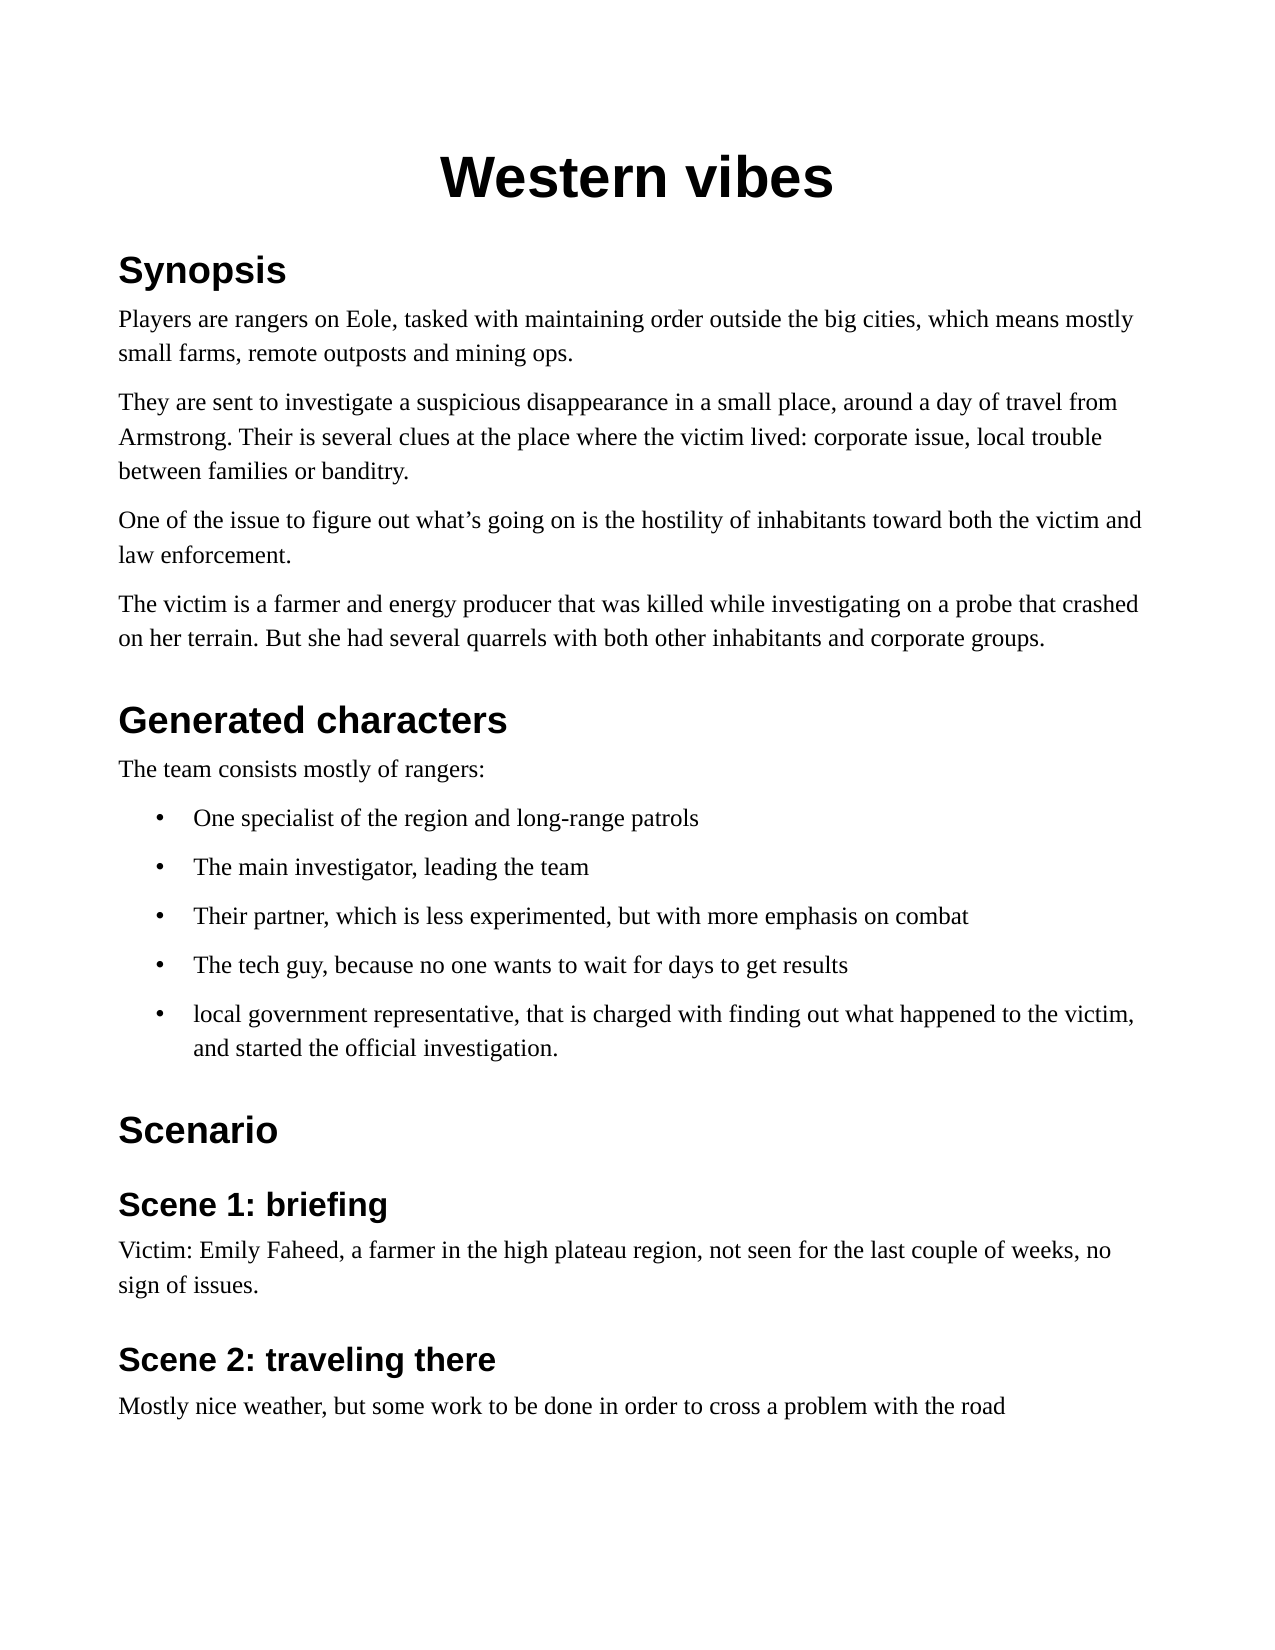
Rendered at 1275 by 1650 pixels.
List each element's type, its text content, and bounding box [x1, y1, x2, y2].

subtitle Generated characters [118, 697, 1157, 741]
text Mostly nice weather, but some work to be done in order to cross a problem with the road [118, 1391, 1157, 1420]
subtitle Scenario [118, 1107, 1157, 1151]
subtitle Synopsis [118, 248, 1157, 291]
subtitle Scene 1: briefing [118, 1184, 1157, 1223]
text The victim is a farmer and energy producer that was killed while investigating on a probe that crashed on her terrain. But she had several quarrels with both other inhabitants and corporate groups. [118, 589, 1157, 652]
text One of the issue to figure out what’s going on is the hostility of inhabitants toward both the victim and law enforcement. [118, 505, 1157, 569]
list Their partner, which is less experimented, but with more emphasis on combat [156, 901, 1157, 929]
list One specialist of the region and long-range patrols [156, 803, 1157, 831]
title Western vibes [118, 143, 1157, 210]
list local government representative, that is charged with finding out what happened to the victim, and started the official investigation. [156, 999, 1157, 1062]
text The team consists mostly of rangers: [118, 754, 1157, 782]
list The main investigator, leading the team [156, 852, 1157, 881]
text They are sent to investigate a suspicious disappearance in a small place, around a day of travel from Armstrong. Their is several clues at the place where the victim lived: corporate issue, local trouble between families or banditry. [118, 387, 1157, 485]
subtitle Scene 2: traveling there [118, 1340, 1157, 1379]
text Victim: Emily Faheed, a farmer in the high plateau region, not seen for the last couple of weeks, no sign of issues. [118, 1236, 1157, 1299]
text Players are rangers on Eole, tasked with maintaining order outside the big cities, which means mostly small farms, remote outposts and mining ops. [118, 304, 1157, 367]
list The tech guy, because no one wants to wait for days to get results [156, 950, 1157, 979]
